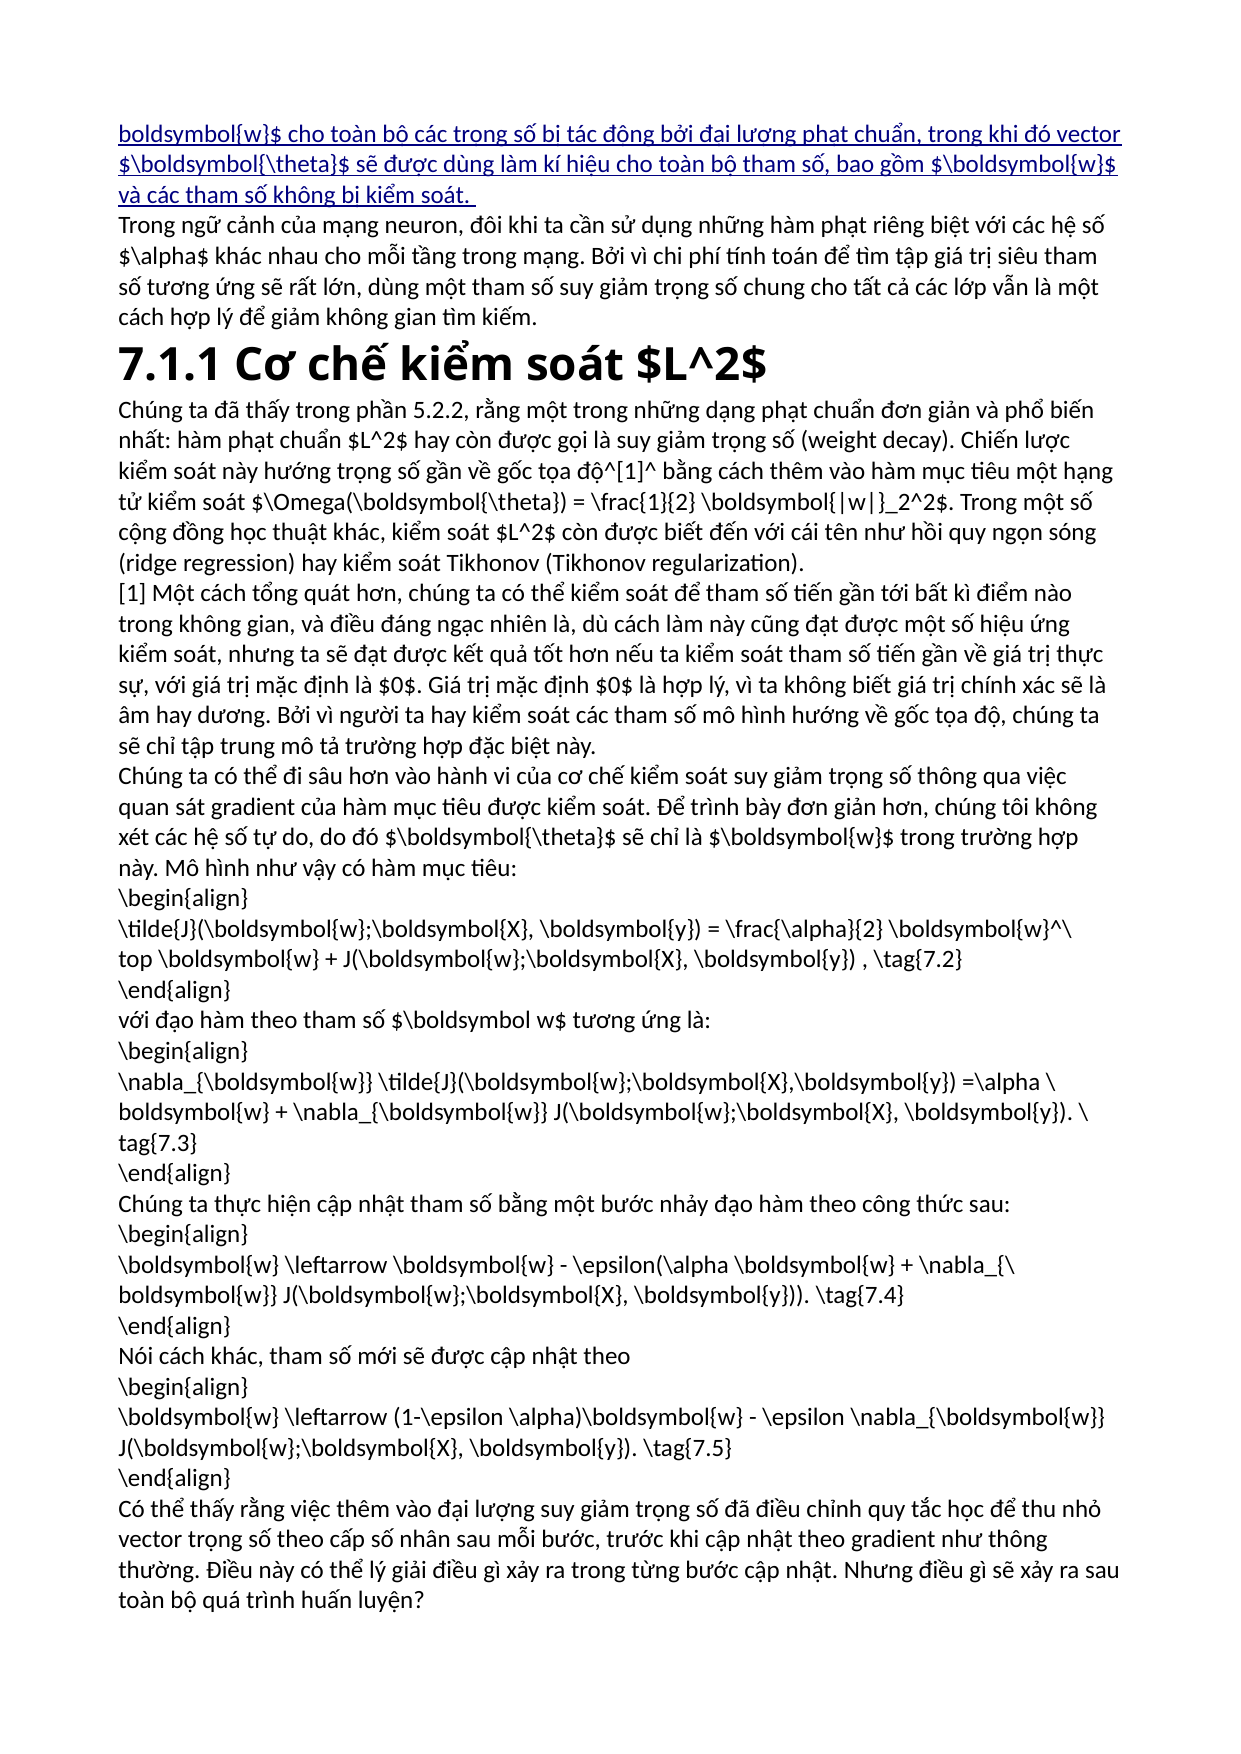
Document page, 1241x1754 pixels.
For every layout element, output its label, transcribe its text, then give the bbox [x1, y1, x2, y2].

text Chúng ta đã thấy trong phần 5.2.2, rằng một trong những dạng phạt chuẩn đơn giản và phổ biến nhất: hàm phạt chuẩn $L^2$ hay còn được gọi là suy giảm trọng số (weight decay). Chiến lược kiểm soát này hướng trọng số gần về gốc tọa độ^[1]^ bằng cách thêm vào hàm mục tiêu một hạng tử kiểm soát $\Omega(\boldsymbol{\theta}) = \frac{1}{2} \boldsymbol{|w|}_2^2$. Trong một số cộng đồng học thuật khác, kiểm soát $L^2$ còn được biết đến với cái tên như hồi quy ngọn sóng (ridge regression) hay kiểm soát Tikhonov (Tikhonov regularization). [118, 394, 1122, 577]
text \begin{align} [118, 1035, 1122, 1066]
subtitle 7.1.1 Cơ chế kiểm soát $L^2$ [118, 332, 1122, 394]
text \end{align} [118, 1157, 1122, 1188]
text \begin{align} [118, 882, 1122, 913]
text \boldsymbol{w} \leftarrow \boldsymbol{w} - \epsilon(\alpha \boldsymbol{w} + \nabla_{\boldsymbol{w}} J(\boldsymbol{w};\boldsymbol{X}, \boldsymbol{y})). \tag{7.4} [118, 1249, 1122, 1310]
text Trong ngữ cảnh của mạng neuron, đôi khi ta cần sử dụng những hàm phạt riêng biệt với các hệ số $\alpha$ khác nhau cho mỗi tầng trong mạng. Bởi vì chi phí tính toán để tìm tập giá trị siêu tham số tương ứng sẽ rất lớn, dùng một tham số suy giảm trọng số chung cho tất cả các lớp vẫn là một cách hợp lý để giảm không gian tìm kiếm. [118, 210, 1122, 332]
text với đạo hàm theo tham số $\boldsymbol w$ tương ứng là: [118, 1004, 1122, 1035]
text [1] Một cách tổng quát hơn, chúng ta có thể kiểm soát để tham số tiến gần tới bất kì điểm nào trong không gian, và điều đáng ngạc nhiên là, dù cách làm này cũng đạt được một số hiệu ứng kiểm soát, nhưng ta sẽ đạt được kết quả tốt hơn nếu ta kiểm soát tham số tiến gần về giá trị thực sự, với giá trị mặc định là $0$. Giá trị mặc định $0$ là hợp lý, vì ta không biết giá trị chính xác sẽ là âm hay dương. Bởi vì người ta hay kiểm soát các tham số mô hình hướng về gốc tọa độ, chúng ta sẽ chỉ tập trung mô tả trường hợp đặc biệt này. [118, 577, 1122, 760]
text \nabla_{\boldsymbol{w}} \tilde{J}(\boldsymbol{w};\boldsymbol{X},\boldsymbol{y}) =\alpha \boldsymbol{w} + \nabla_{\boldsymbol{w}} J(\boldsymbol{w};\boldsymbol{X}, \boldsymbol{y}). \tag{7.3} [118, 1066, 1122, 1157]
text \begin{align} [118, 1218, 1122, 1249]
text \end{align} [118, 974, 1122, 1004]
text \end{align} [118, 1462, 1122, 1493]
text \begin{align} [118, 1371, 1122, 1401]
text \tilde{J}(\boldsymbol{w};\boldsymbol{X}, \boldsymbol{y}) = \frac{\alpha}{2} \boldsymbol{w}^\top \boldsymbol{w} + J(\boldsymbol{w};\boldsymbol{X}, \boldsymbol{y}) , \tag{7.2} [118, 913, 1122, 974]
text Chúng ta thực hiện cập nhật tham số bằng một bước nhảy đạo hàm theo công thức sau: [118, 1188, 1122, 1218]
text Nói cách khác, tham số mới sẽ được cập nhật theo [118, 1340, 1122, 1371]
text boldsymbol{w}$ cho toàn bộ các trọng số bị tác động bởi đại lượng phạt chuẩn, trong khi đó vector [118, 118, 1122, 144]
text Có thể thấy rằng việc thêm vào đại lượng suy giảm trọng số đã điều chỉnh quy tắc học để thu nhỏ vector trọng số theo cấp số nhân sau mỗi bước, trước khi cập nhật theo gradient như thông thường. Điều này có thể lý giải điều gì xảy ra trong từng bước cập nhật. Nhưng điều gì sẽ xảy ra sau toàn bộ quá trình huấn luyện? [118, 1493, 1122, 1615]
text \boldsymbol{w} \leftarrow (1-\epsilon \alpha)\boldsymbol{w} - \epsilon \nabla_{\boldsymbol{w}} J(\boldsymbol{w};\boldsymbol{X}, \boldsymbol{y}). \tag{7.5} [118, 1401, 1122, 1462]
text Chúng ta có thể đi sâu hơn vào hành vi của cơ chế kiểm soát suy giảm trọng số thông qua việc quan sát gradient của hàm mục tiêu được kiểm soát. Để trình bày đơn giản hơn, chúng tôi không xét các hệ số tự do, do đó $\boldsymbol{\theta}$ sẽ chỉ là $\boldsymbol{w}$ trong trường hợp này. Mô hình như vậy có hàm mục tiêu: [118, 760, 1122, 882]
text \end{align} [118, 1310, 1122, 1340]
text $\boldsymbol{\theta}$ sẽ được dùng làm kí hiệu cho toàn bộ tham số, bao gồm $\boldsymbol{w}$ và các tham số không bị kiểm soát. [118, 146, 1122, 210]
